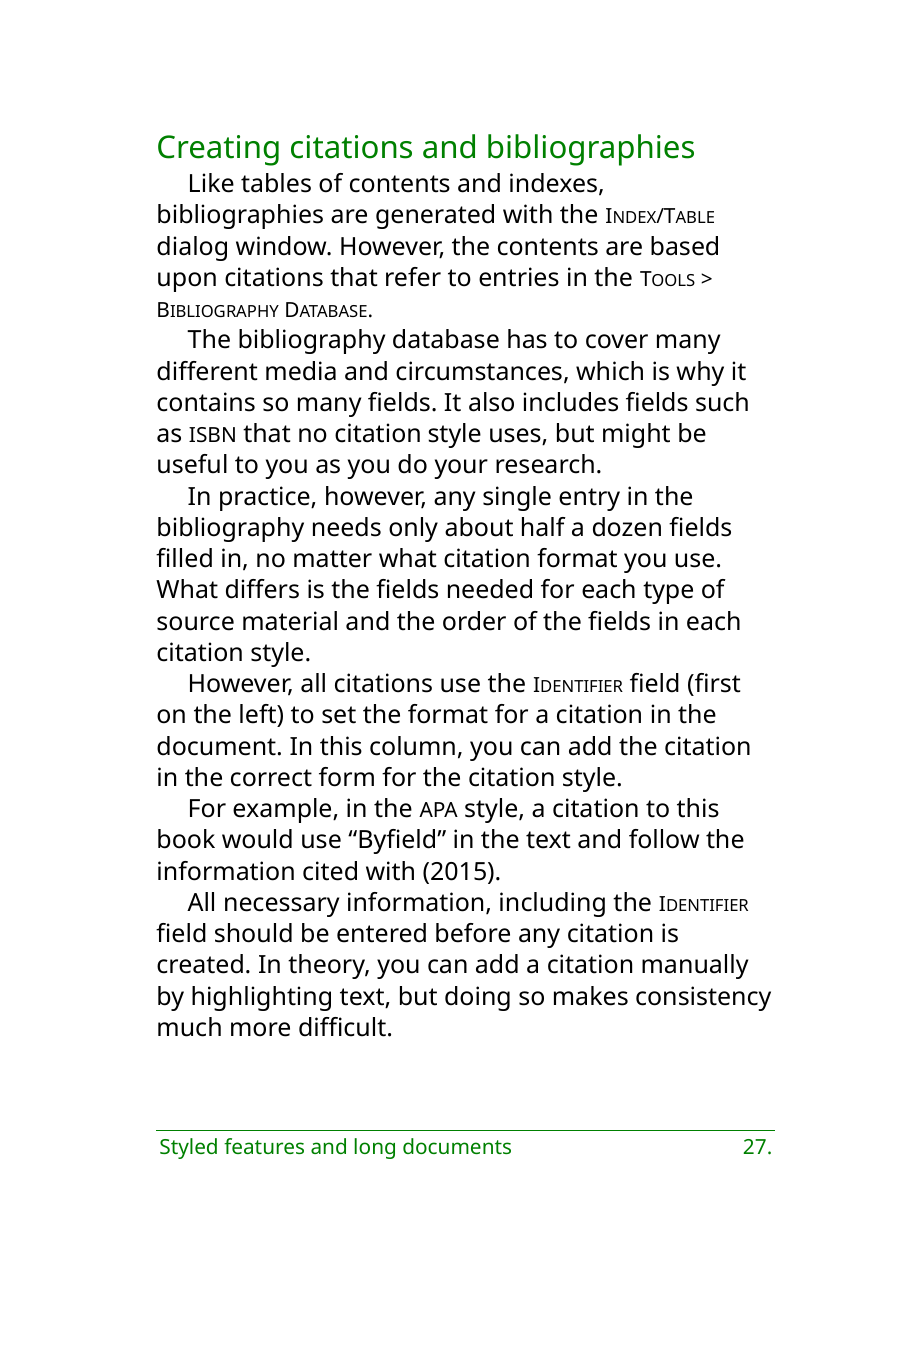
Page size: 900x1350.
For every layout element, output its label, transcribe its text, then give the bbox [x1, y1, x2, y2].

text The bibliography database has to cover many different media and circumstances, which is why it contains so many fields. It also includes fields such as ISBN that no citation style uses, but might be useful to you as you do your research. [156, 324, 775, 480]
subtitle Creating citations and bibliographies [156, 125, 775, 168]
text However, all citations use the Identifier field (first on the left) to set the format for a citation in the document. In this column, you can add the citation in the correct form for the citation style. [156, 668, 775, 793]
text Like tables of contents and indexes, bibliographies are generated with the Index/Table dialog window. However, the contents are based upon citations that refer to entries in the Tools > Bibliography Database. [156, 168, 775, 324]
text All necessary information, including the Identifier field should be entered before any citation is created. In theory, you can add a citation manually by highlighting text, but doing so makes consistency much more difficult. [156, 886, 775, 1043]
text In practice, however, any single entry in the bibliography needs only about half a dozen fields filled in, no matter what citation format you use. What differs is the fields needed for each type of source material and the order of the fields in each citation style. [156, 480, 775, 668]
text For example, in the APA style, a citation to this book would use “Byfield” in the text and follow the information cited with (2015). [156, 793, 775, 886]
